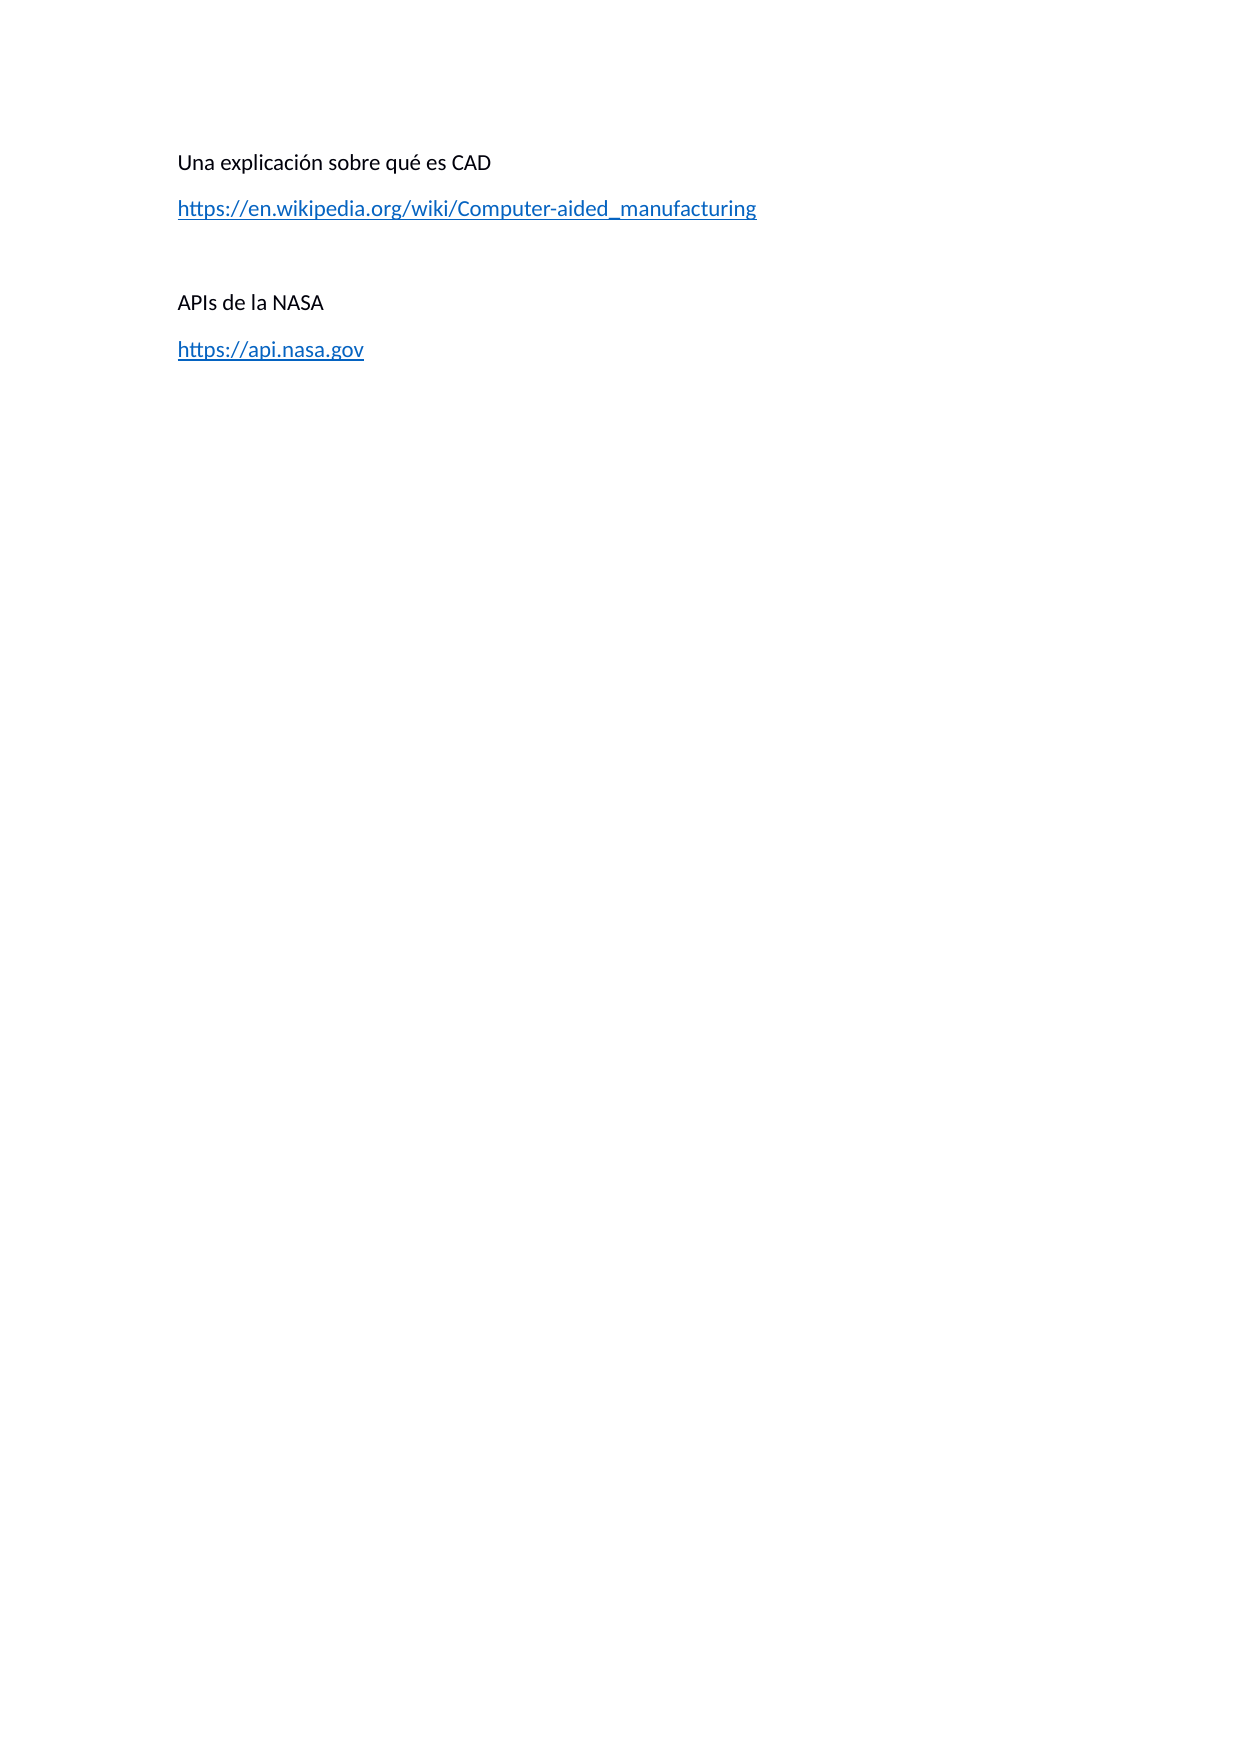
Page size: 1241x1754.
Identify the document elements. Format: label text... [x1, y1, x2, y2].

text Una explicación sobre qué es CAD [177, 148, 1063, 176]
text APIs de la NASA [177, 288, 1063, 316]
text https://en.wikipedia.org/wiki/Computer-aided_manufacturing [177, 194, 1063, 222]
text https://api.nasa.gov [177, 335, 1063, 363]
